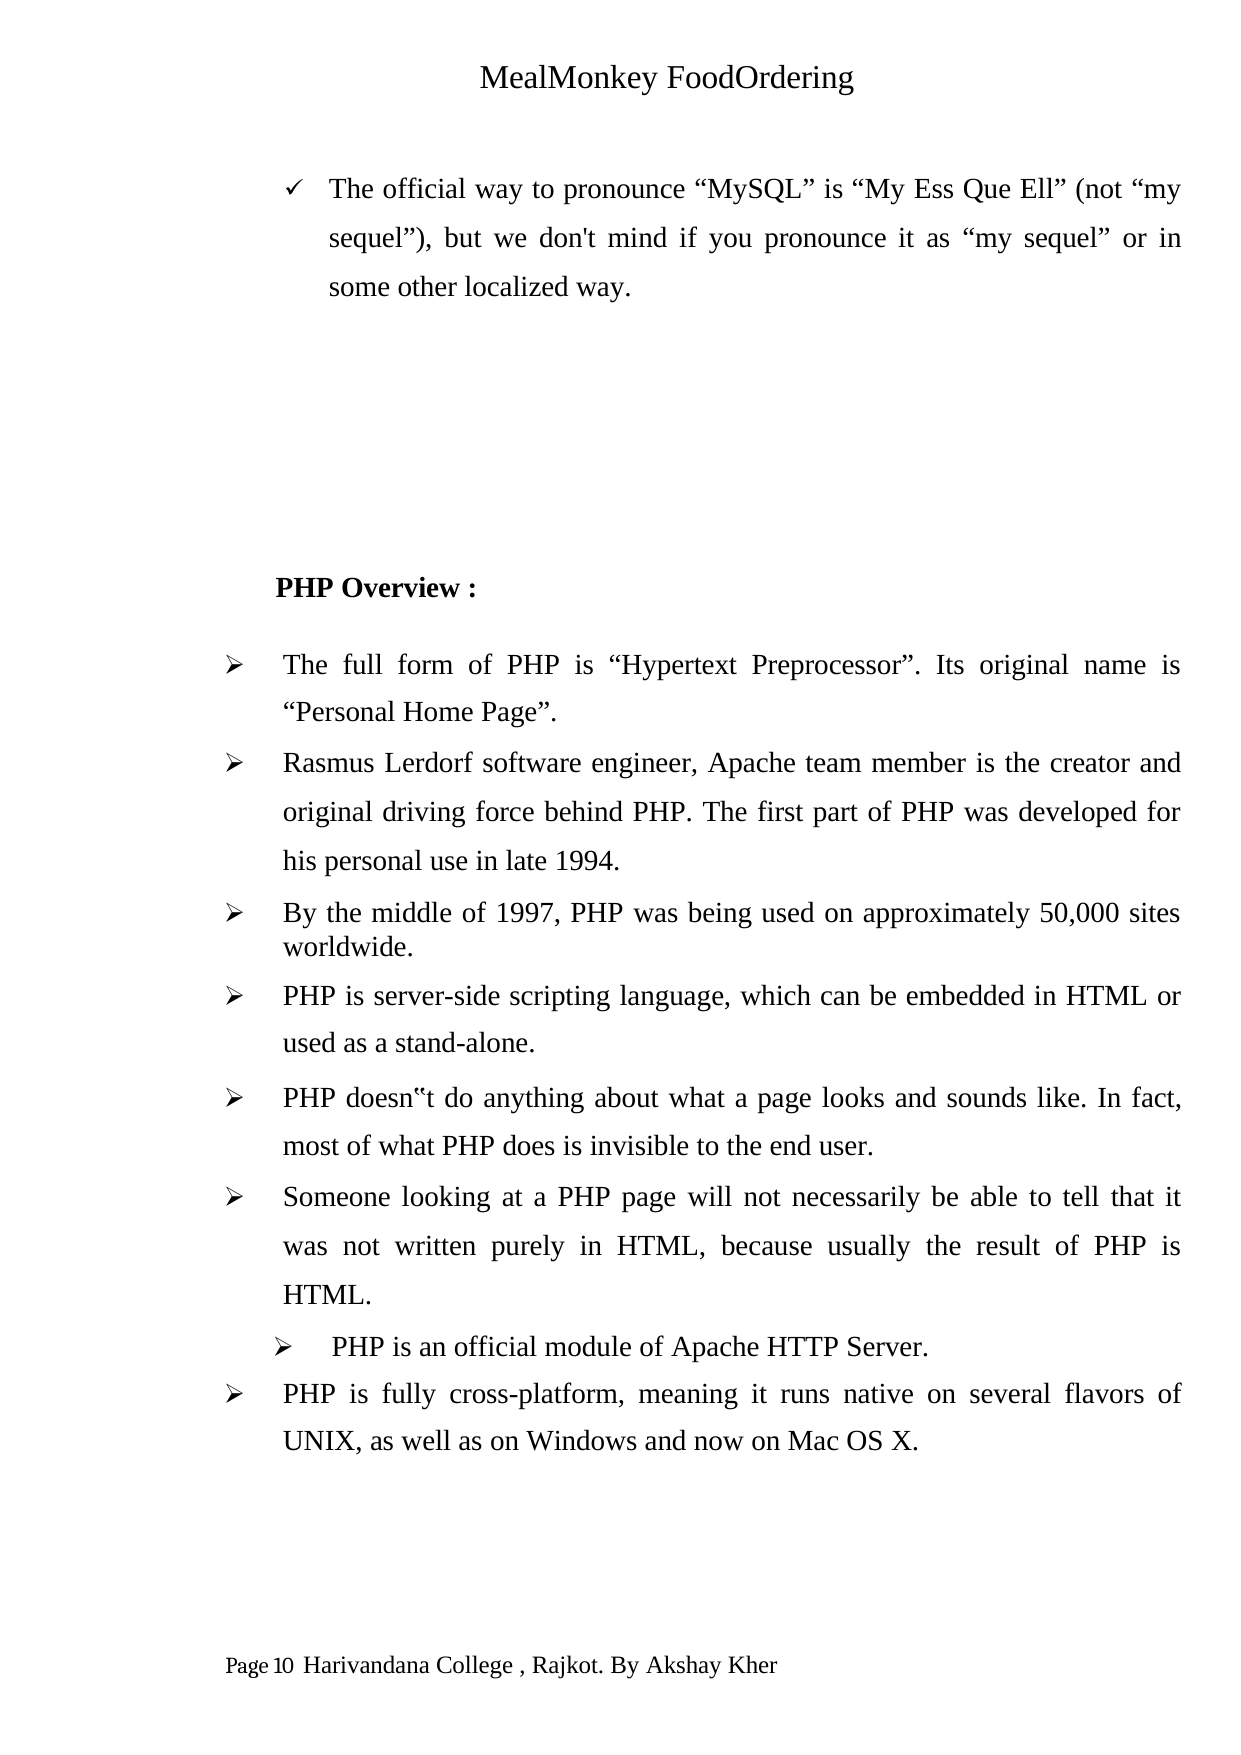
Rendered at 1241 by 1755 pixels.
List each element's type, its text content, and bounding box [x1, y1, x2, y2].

list PHP is fully cross-platform, meaning it runs native on several flavors of UNIX, as well as on Windows and now on Mac OS X. [224, 1376, 1182, 1457]
list Rasmus Lerdorf software engineer, Apache team member is the creator and original driving force behind PHP. The first part of PHP was developed for his personal use in late 1994. [224, 746, 1181, 877]
text PHP Overview : [275, 570, 1193, 604]
list PHP is server-side scripting language, which can be embedded in HTML or used as a stand-alone. [224, 978, 1182, 1059]
list The official way to pronounce “MySQL” is “My Ess Que Ell” (not “my sequel”), but we don't mind if you pronounce it as “my sequel” or in some other localized way. [284, 171, 1182, 303]
list By the middle of 1997, PHP was being used on approximately 50,000 sites worldwide. [224, 895, 1181, 962]
list PHP is an official module of Apache HTTP Server. [272, 1329, 1193, 1362]
list The full form of PHP is “Hypertext Preprocessor”. Its original name is “Personal Home Page”. [224, 647, 1181, 728]
list PHP doesn‟t do anything about what a page looks and sounds like. In fact, most of what PHP does is invisible to the end user. [224, 1081, 1182, 1161]
list Someone looking at a PHP page will not necessarily be able to tell that it was not written purely in HTML, because usually the result of PHP is HTML. [224, 1179, 1181, 1311]
